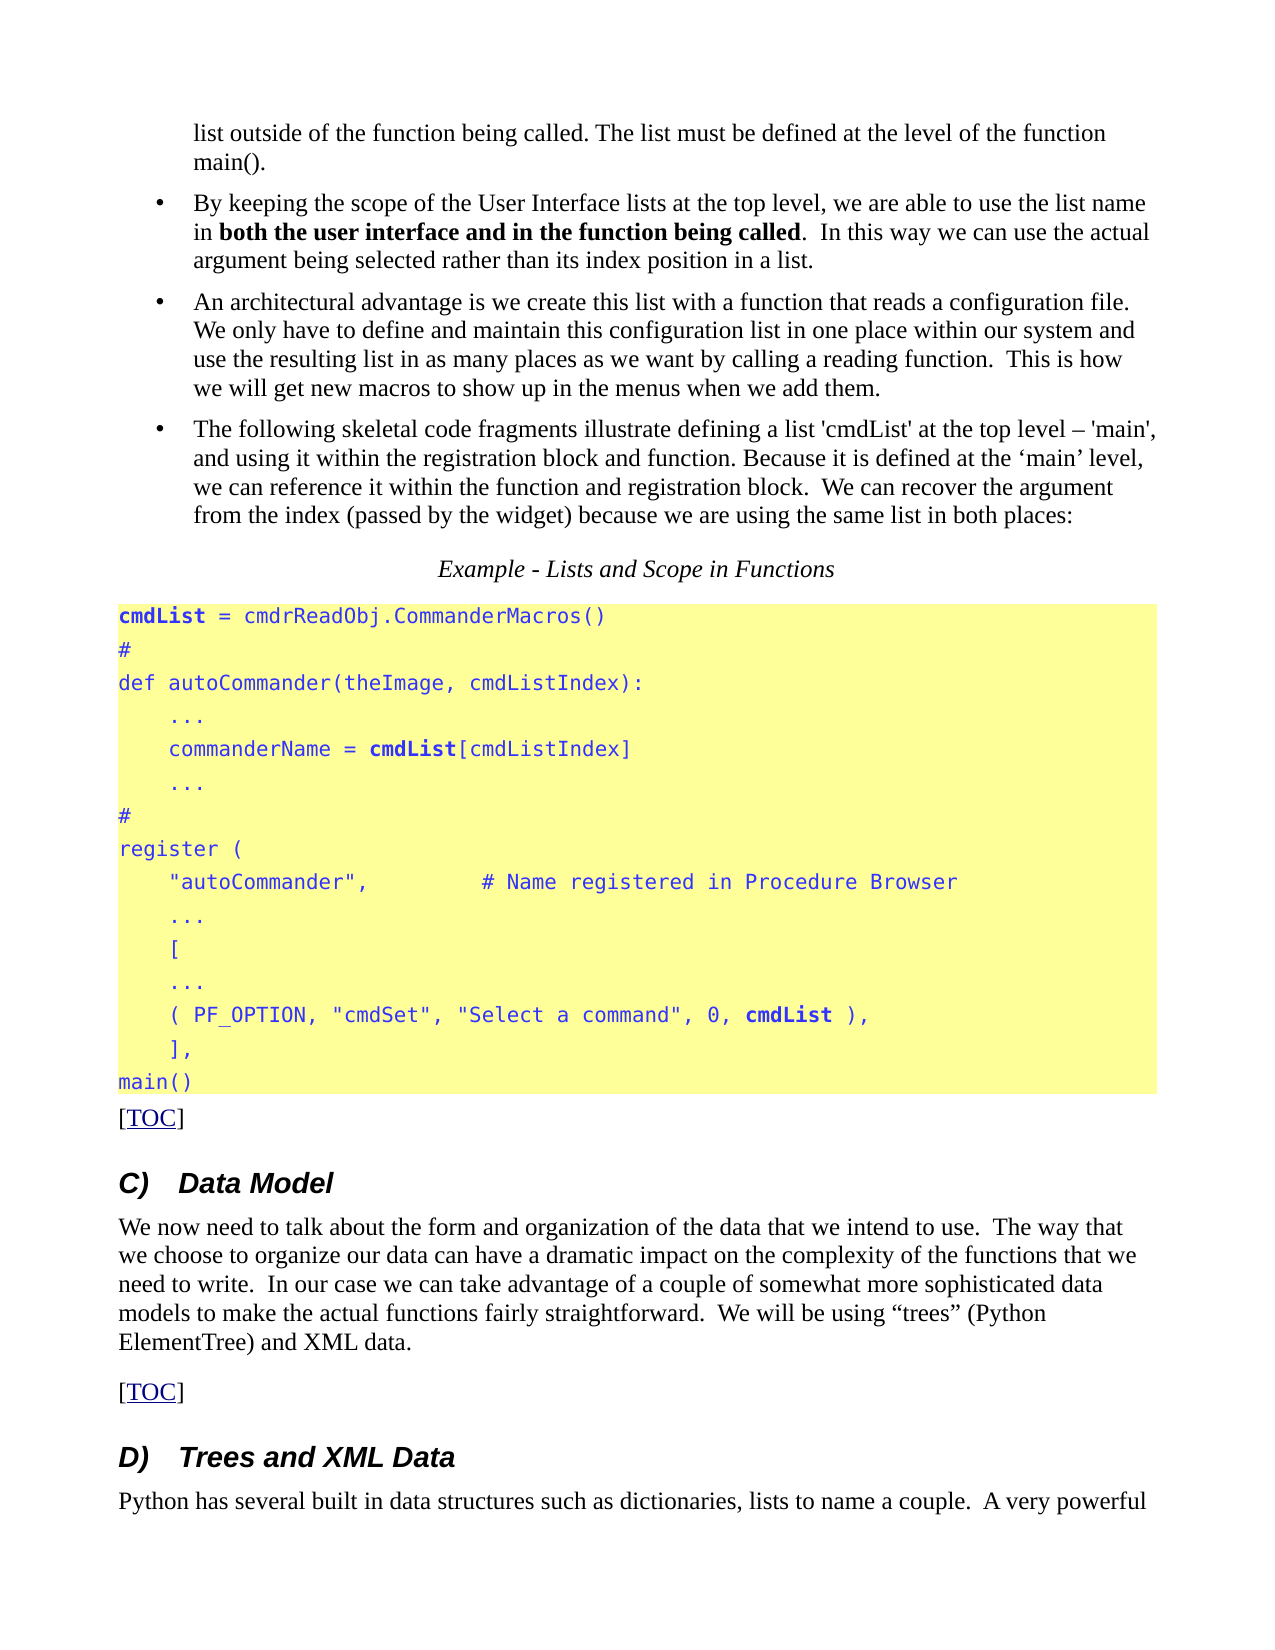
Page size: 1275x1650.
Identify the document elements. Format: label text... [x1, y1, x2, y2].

text commanderName = cmdList[cmdListIndex] [118, 737, 1157, 762]
text main() [118, 1070, 1157, 1094]
text "autoCommander", # Name registered in Procedure Browser [118, 870, 1157, 895]
text ], [118, 1037, 1157, 1061]
text def autoCommander(theImage, cmdListIndex): [118, 671, 1157, 695]
text [ [118, 937, 1157, 961]
subtitle Trees and XML Data [118, 1440, 1157, 1473]
list The following skeletal code fragments illustrate defining a list 'cmdList' at the top level – 'main', and using it within the registration block and function. Because it is defined at the ‘main’ level, we can reference it within the function and registration block. We can recover the argument from the index (passed by the widget) because we are using the same list in both places: [156, 414, 1157, 529]
text [TOC] [118, 1103, 1157, 1132]
list An architectural advantage is we create this list with a function that reads a configuration file. We only have to define and maintain this configuration list in one place within our system and use the resulting list in as many places as we want by calling a reading function. This is how we will get new macros to show up in the menus when we add them. [156, 287, 1157, 402]
text ( PF_OPTION, "cmdSet", "Select a command", 0, cmdList ), [118, 1003, 1157, 1028]
text ... [118, 970, 1157, 994]
text # [118, 804, 1157, 828]
text Example - Lists and Scope in Functions [118, 554, 1157, 583]
list list outside of the function being called. The list must be defined at the level of the function main(). [156, 118, 1157, 176]
text ... [118, 904, 1157, 928]
text Python has several built in data structures such as dictionaries, lists to name a couple. A very powerful [118, 1486, 1157, 1514]
list By keeping the scope of the User Interface lists at the top level, we are able to use the list name in both the user interface and in the function being called. In this way we can use the actual argument being selected rather than its index position in a list. [156, 188, 1157, 274]
text ... [118, 704, 1157, 728]
text register ( [118, 837, 1157, 861]
text cmdList = cmdrReadObj.CommanderMacros() [118, 604, 1157, 629]
text [TOC] [118, 1377, 1157, 1406]
text # [118, 638, 1157, 662]
text We now need to talk about the form and organization of the data that we intend to use. The way that we choose to organize our data can have a dramatic impact on the complexity of the functions that we need to write. In our case we can take advantage of a couple of somewhat more sophisticated data models to make the actual functions fairly straightforward. We will be using “trees” (Python ElementTree) and XML data. [118, 1212, 1157, 1356]
text ... [118, 771, 1157, 795]
subtitle Data Model [118, 1166, 1157, 1199]
